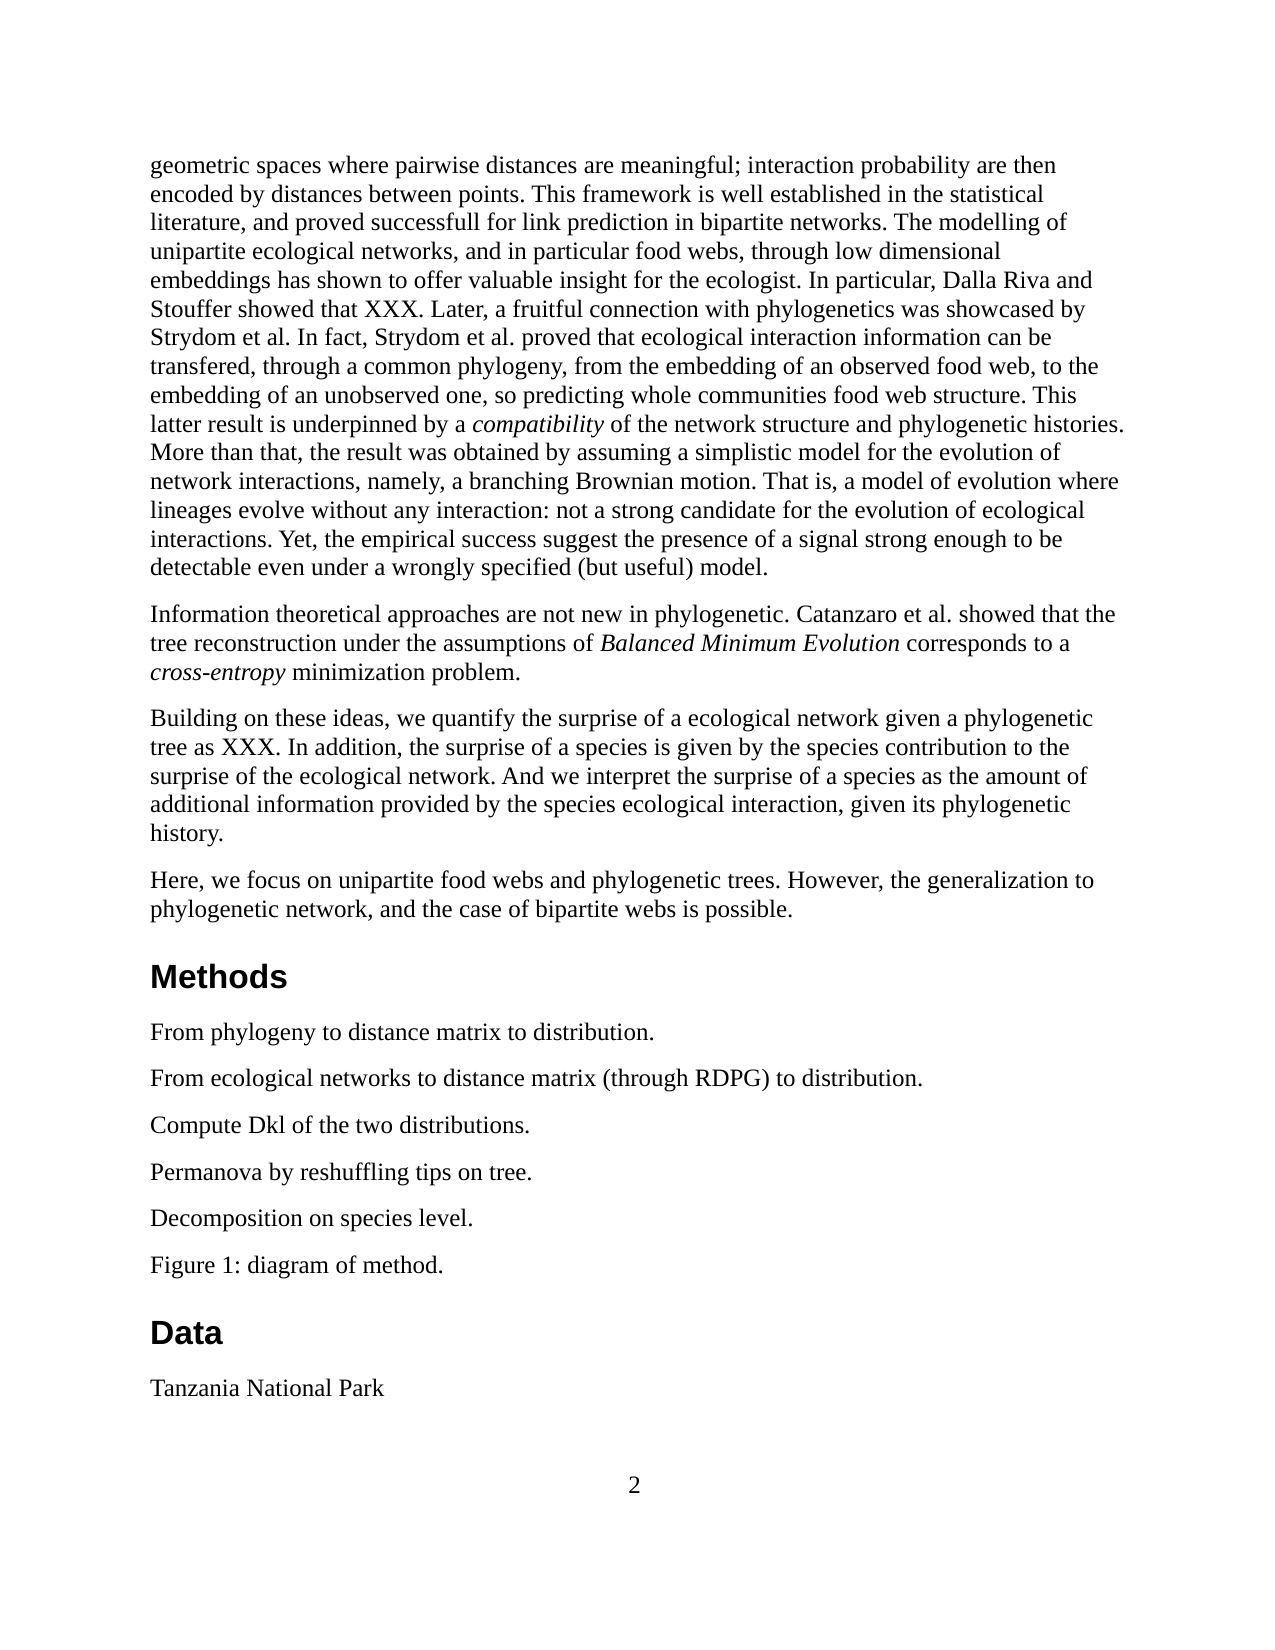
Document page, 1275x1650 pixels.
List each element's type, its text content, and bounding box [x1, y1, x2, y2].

text Information theoretical approaches are not new in phylogenetic. Catanzaro et al. showed that the tree reconstruction under the assumptions of Balanced Minimum Evolution corresponds to a cross-entropy minimization problem. [150, 599, 1125, 685]
text From ecological networks to distance matrix (through RDPG) to distribution. [150, 1063, 1125, 1092]
subtitle Data [150, 1313, 1125, 1351]
text geometric spaces where pairwise distances are meaningful; interaction probability are then encoded by distances between points. This framework is well established in the statistical literature, and proved successfull for link prediction in bipartite networks. The modelling of unipartite ecological networks, and in particular food webs, through low dimensional embeddings has shown to offer valuable insight for the ecologist. In particular, Dalla Riva and Stouffer showed that XXX. Later, a fruitful connection with phylogenetics was showcased by Strydom et al. In fact, Strydom et al. proved that ecological interaction information can be transfered, through a common phylogeny, from the embedding of an observed food web, to the embedding of an unobserved one, so predicting whole communities food web structure. This latter result is underpinned by a compatibility of the network structure and phylogenetic histories. More than that, the result was obtained by assuming a simplistic model for the evolution of network interactions, namely, a branching Brownian motion. That is, a model of evolution where lineages evolve without any interaction: not a strong candidate for the evolution of ecological interactions. Yet, the empirical success suggest the presence of a signal strong enough to be detectable even under a wrongly specified (but useful) model. [150, 150, 1125, 581]
text Compute Dkl of the two distributions. [150, 1110, 1125, 1139]
text Permanova by reshuffling tips on tree. [150, 1157, 1125, 1185]
text Decomposition on species level. [150, 1203, 1125, 1232]
text From phylogeny to distance matrix to distribution. [150, 1017, 1125, 1045]
text Figure 1: diagram of method. [150, 1250, 1125, 1279]
text Here, we focus on unipartite food webs and phylogenetic trees. However, the generalization to phylogenetic network, and the case of bipartite webs is possible. [150, 865, 1125, 922]
text Building on these ideas, we quantify the surprise of a ecological network given a phylogenetic tree as XXX. In addition, the surprise of a species is given by the species contribution to the surprise of the ecological network. And we interpret the surprise of a species as the amount of additional information provided by the species ecological interaction, given its phylogenetic history. [150, 703, 1125, 847]
text Tanzania National Park [150, 1373, 1125, 1401]
subtitle Methods [150, 956, 1125, 995]
